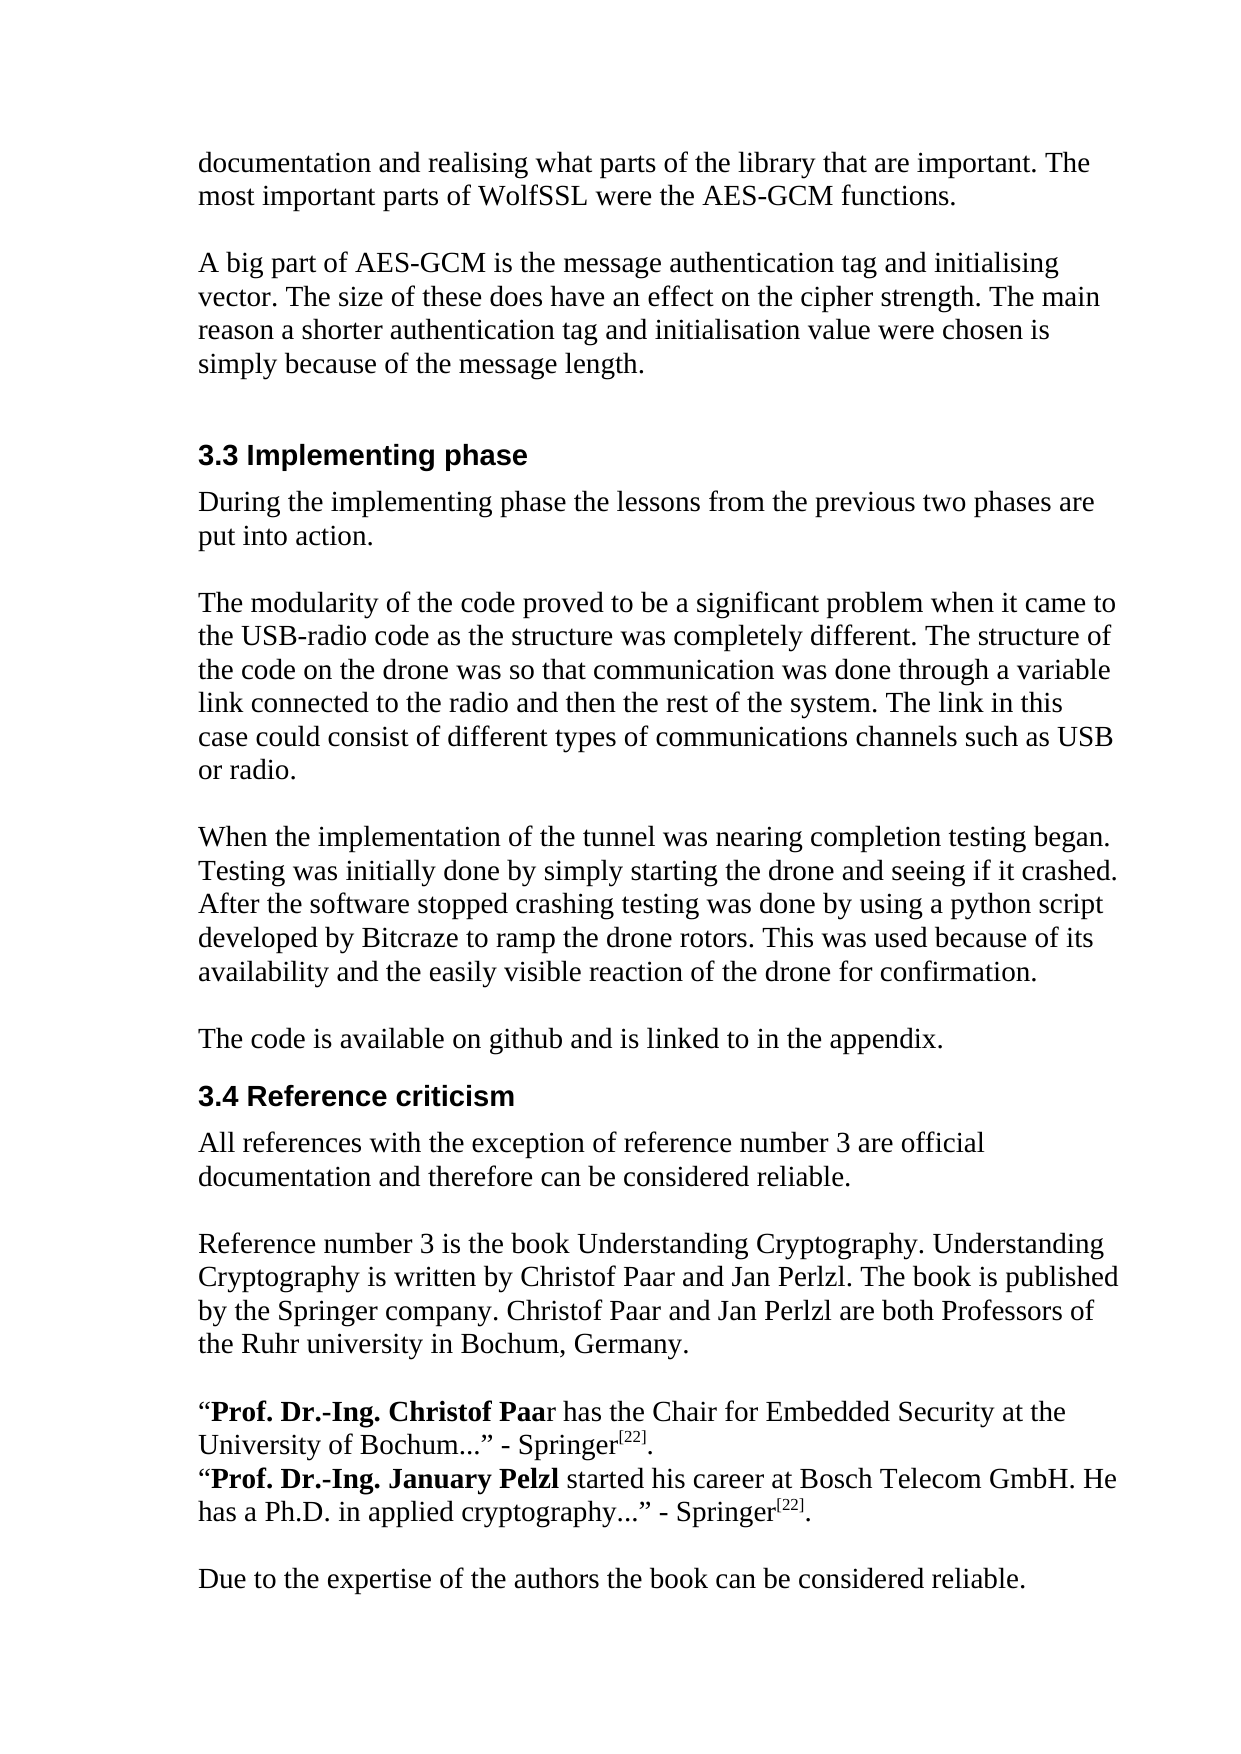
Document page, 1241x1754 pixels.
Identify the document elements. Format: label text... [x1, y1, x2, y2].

text “Prof. Dr.-Ing. January Pelzl started his career at Bosch Telecom GmbH. He has a Ph.D. in applied cryptography...” - Springer[22]. [198, 1461, 1119, 1528]
text documentation and realising what parts of the library that are important. The most important parts of WolfSSL were the AES-GCM functions. [198, 145, 1119, 212]
text A big part of AES-GCM is the message authentication tag and initialising vector. The size of these does have an effect on the cipher strength. The main reason a shorter authentication tag and initialisation value were chosen is simply because of the message length. [198, 245, 1119, 379]
text When the implementation of the tunnel was nearing completion testing began. Testing was initially done by simply starting the drone and seeing if it crashed. After the software stopped crashing testing was done by using a python script developed by Bitcraze to ramp the drone rotors. This was used because of its availability and the easily visible reaction of the drone for confirmation. [198, 819, 1119, 987]
text Reference number 3 is the book Understanding Cryptography. Understanding Cryptography is written by Christof Paar and Jan Perlzl. The book is published by the Springer company. Christof Paar and Jan Perlzl are both Professors of the Ruhr university in Bochum, Germany. [198, 1226, 1119, 1360]
text The modularity of the code proved to be a significant problem when it came to the USB-radio code as the structure was completely different. The structure of the code on the drone was so that communication was done through a variable link connected to the radio and then the rest of the system. The link in this case could consist of different types of communications channels such as USB or radio. [198, 585, 1119, 786]
text Due to the expertise of the authors the book can be considered reliable. [198, 1561, 1119, 1595]
subtitle Reference criticism [198, 1079, 1119, 1113]
text “Prof. Dr.-Ing. Christof Paar has the Chair for Embedded Security at the University of Bochum...” - Springer[22]. [198, 1394, 1119, 1461]
text All references with the exception of reference number 3 are official documentation and therefore can be considered reliable. [198, 1125, 1119, 1192]
subtitle Implementing phase [198, 438, 1119, 472]
text The code is available on github and is linked to in the appendix. [198, 1021, 1119, 1054]
text During the implementing phase the lessons from the previous two phases are put into action. [198, 484, 1119, 551]
